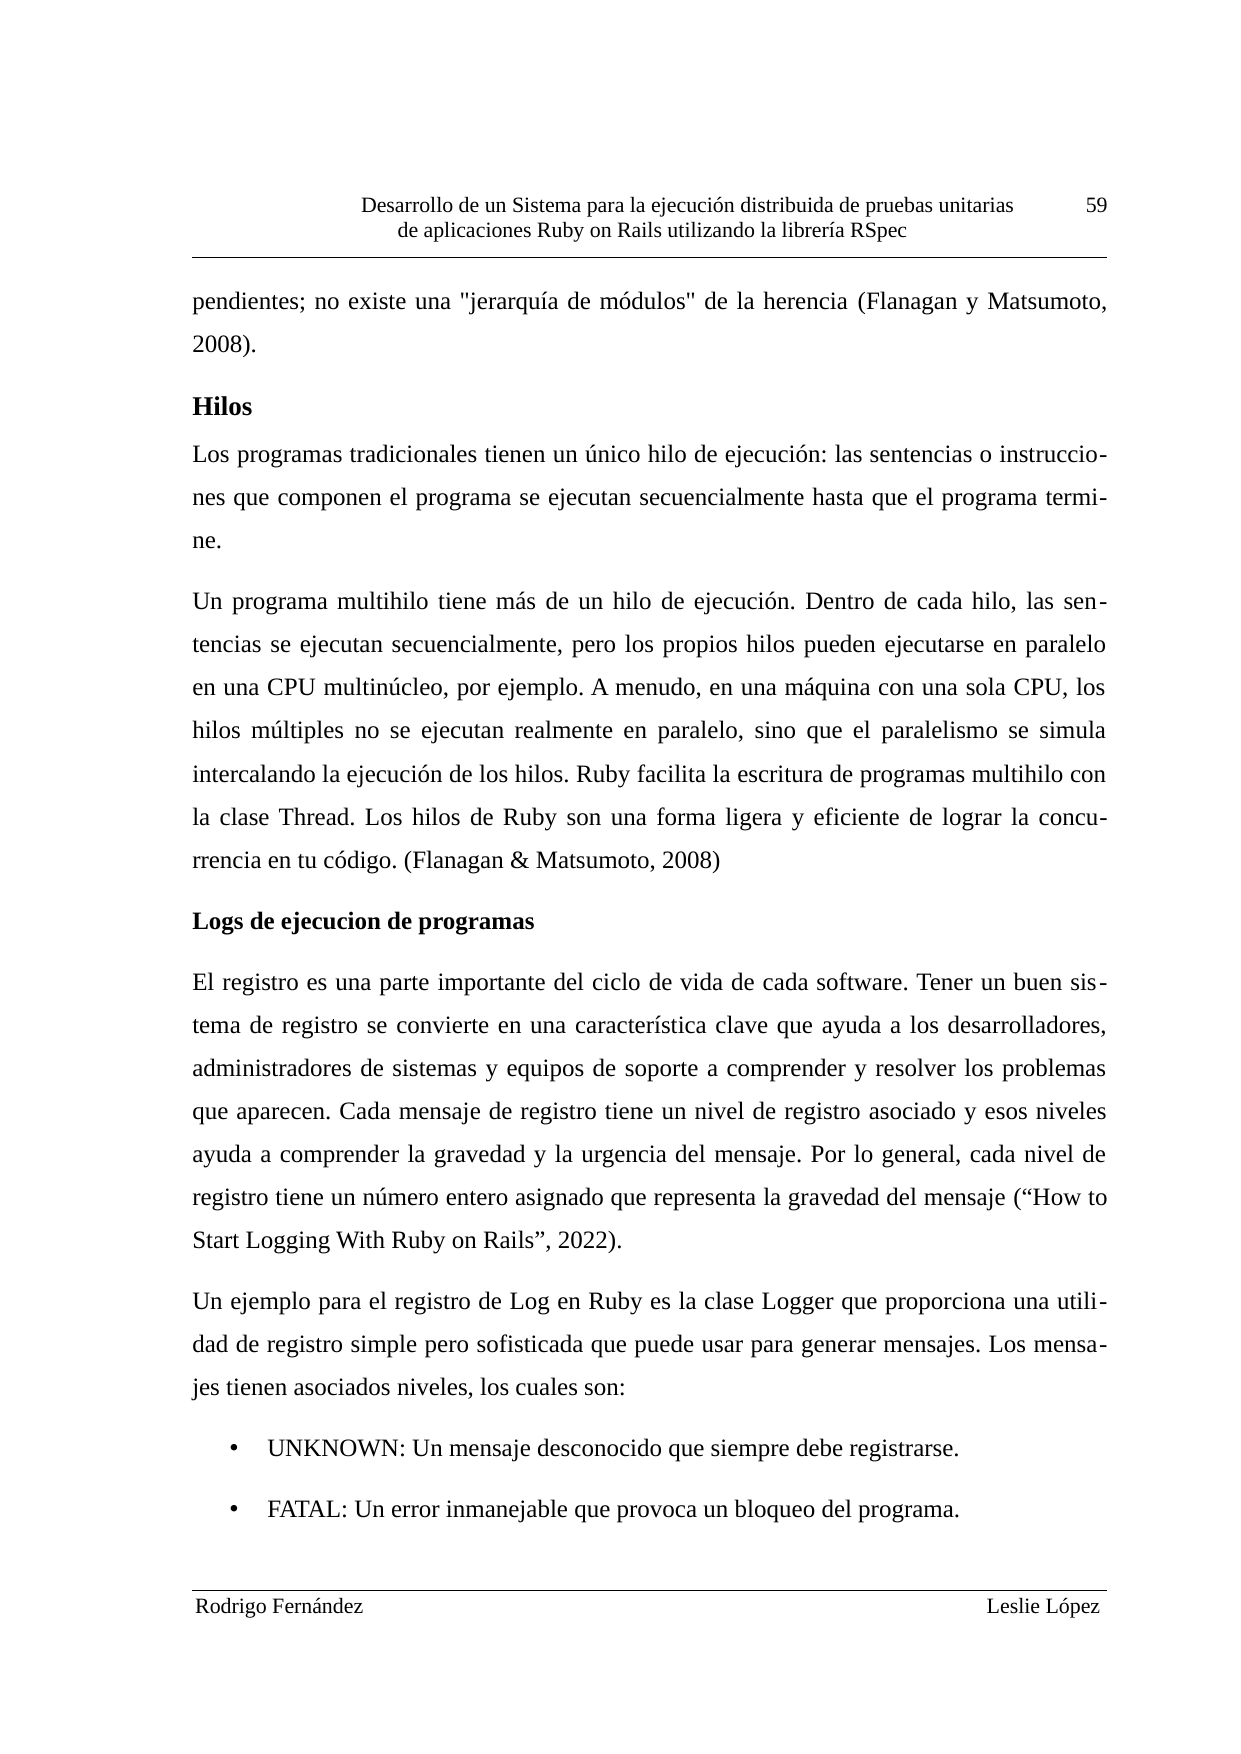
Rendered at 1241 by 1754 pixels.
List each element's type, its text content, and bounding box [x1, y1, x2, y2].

text El registro es una parte importante del ciclo de vida de cada software. Tener un buen sis­tema de registro se convierte en una característica clave que ayuda a los desarrolladores, administradores de sistemas y equipos de soporte a comprender y resolver los problemas que aparecen. Cada mensaje de registro tiene un nivel de registro asociado y esos niveles ayuda a comprender la gravedad y la urgencia del mensaje. Por lo general, cada nivel de registro tiene un número entero asignado que representa la gravedad del mensaje (“How to Start Logging With Ruby on Rails”, 2022).⁠ [192, 967, 1107, 1254]
list Logs de ejecucion de programas [192, 906, 1107, 934]
text Hilos [192, 390, 1107, 421]
list FATAL: Un error inmanejable que provoca un bloqueo del programa. [229, 1494, 1107, 1523]
list UNKNOWN: Un mensaje desconocido que siempre debe registrarse. [229, 1433, 1107, 1462]
text Un ejemplo para el registro de Log en Ruby es la clase Logger que proporciona una utili­dad de registro simple pero sofisticada que puede usar para generar mensajes. Los mensa­jes tienen asociados niveles, los cuales son: [192, 1286, 1107, 1401]
text Un programa multihilo tiene más de un hilo de ejecución. Dentro de cada hilo, las sen­tencias se ejecutan secuencialmente, pero los propios hilos pueden ejecutarse en paralelo en una CPU multinúcleo, por ejemplo. A menudo, en una máquina con una sola CPU, los hilos múltiples no se ejecutan realmente en paralelo, sino que el paralelismo se simula intercalando la ejecución de los hilos. Ruby facilita la escritura de programas multihilo con la clase Thread. Los hilos de Ruby son una forma ligera y eficiente de lograr la concu­rrencia en tu código. (Flanagan & Matsumoto, 2008)⁠ [192, 586, 1107, 874]
text pendientes; no existe una "jerarquía de módulos" de la herencia (Flanagan y Matsumoto, 2008).⁠ [192, 286, 1107, 358]
text Los programas tradicionales tienen un único hilo de ejecución: las sentencias o instruccio­nes que componen el programa se ejecutan secuencialmente hasta que el programa termi­ne. [192, 439, 1107, 554]
